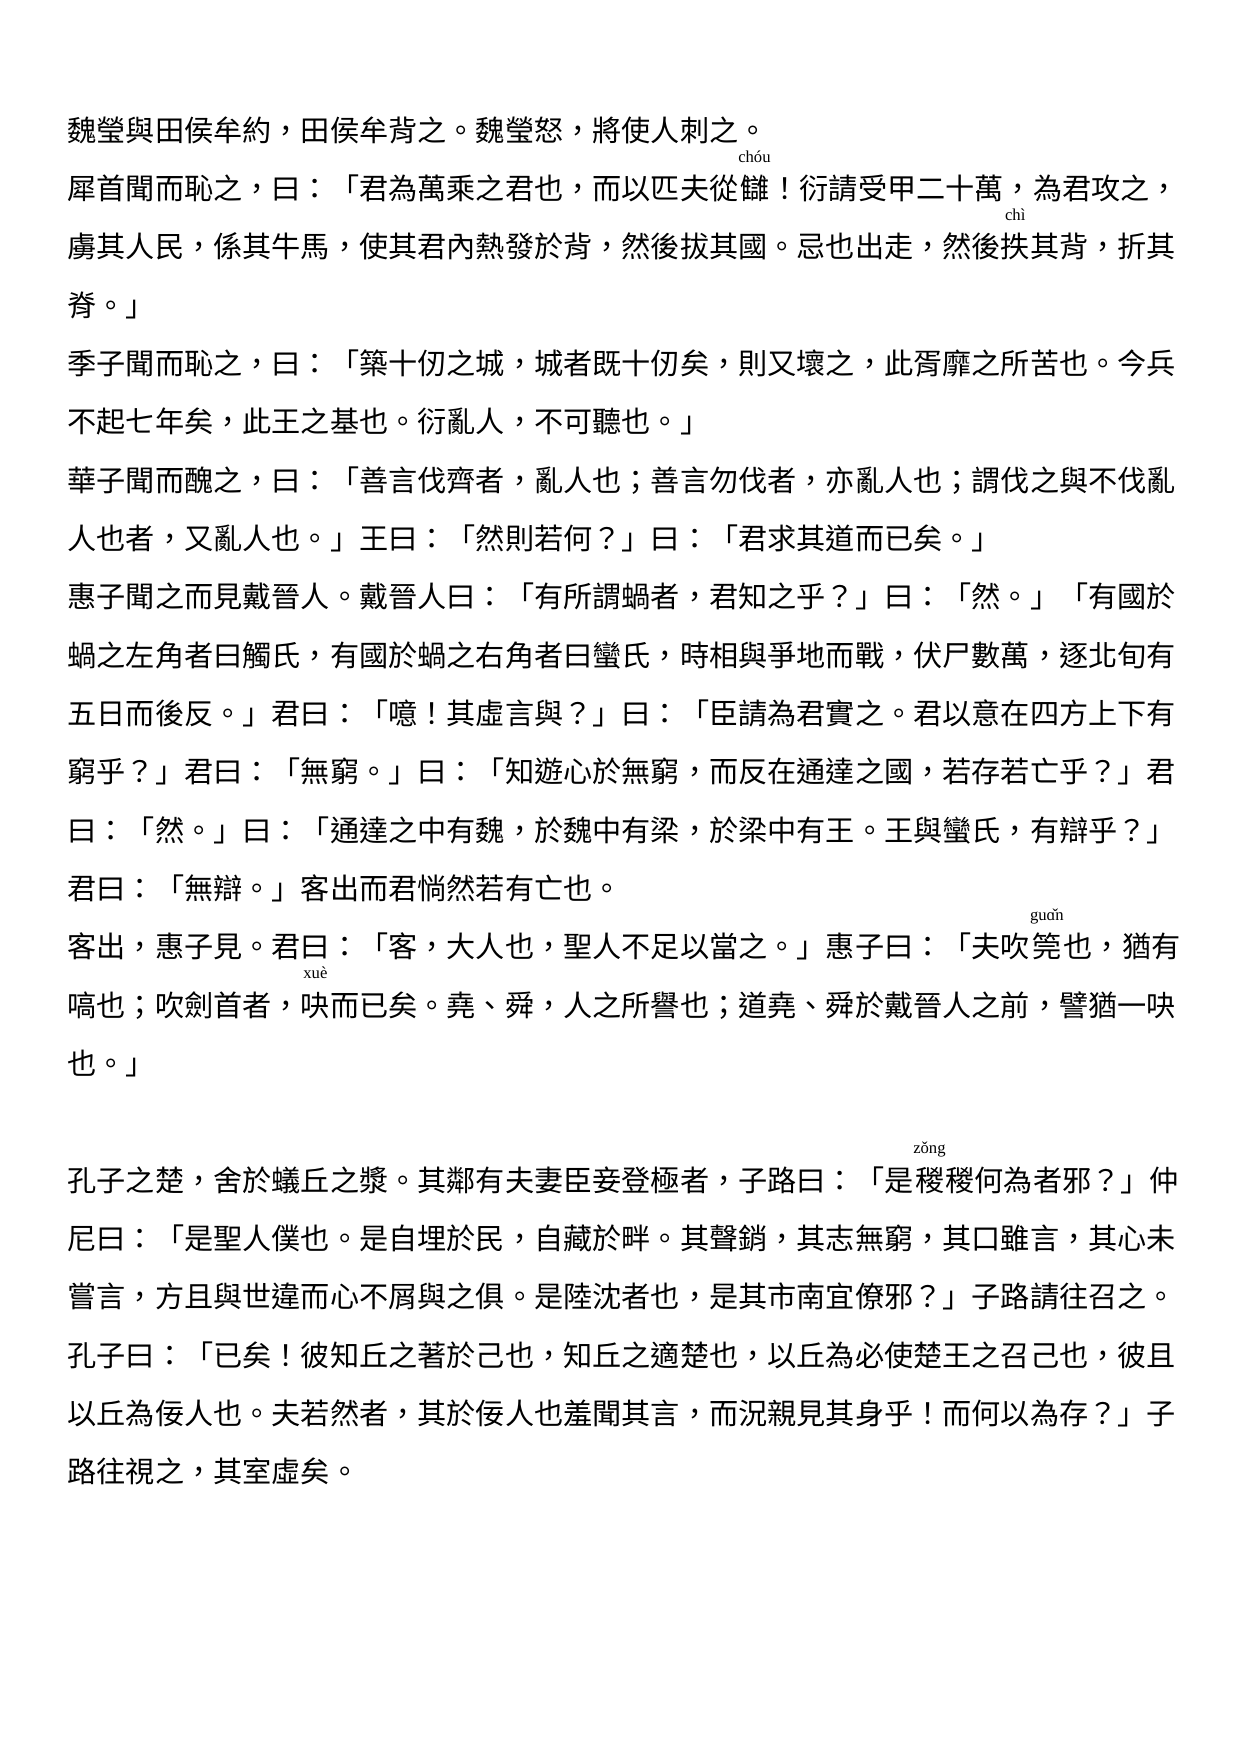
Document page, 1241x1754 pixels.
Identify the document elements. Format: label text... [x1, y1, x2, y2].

text 犀首聞而恥之，曰：「君為萬乘之君也，而以匹夫從讎chóu！衍請受甲二十萬，為君攻之，虜其人民，係其牛馬，使其君內熱發於背，然後拔其國。忌也出走，然後抶chì其背，折其脊。」 [67, 153, 1187, 328]
text 客出，惠子見。君曰：「客，大人也，聖人不足以當之。」惠子曰：「夫吹筦guɑ̌n也，猶有嗃也；吹劍首者，吷xuè而已矣。堯、舜，人之所譽也；道堯、舜於戴晉人之前，譬猶一吷也。」 [67, 911, 1187, 1086]
text 魏瑩與田侯牟約，田侯牟背之。魏瑩怒，將使人刺之。 [67, 94, 1187, 153]
text 孔子之楚，舍於蟻丘之漿。其鄰有夫妻臣妾登極者，子路曰：「是稯zǒng稯何為者邪？」仲尼曰：「是聖人僕也。是自埋於民，自藏於畔。其聲銷，其志無窮，其口雖言，其心未嘗言，方且與世違而心不屑與之俱。是陸沈者也，是其市南宜僚邪？」子路請往召之。孔子曰：「已矣！彼知丘之著於己也，知丘之適楚也，以丘為必使楚王之召己也，彼且以丘為佞人也。夫若然者，其於佞人也羞聞其言，而況親見其身乎！而何以為存？」子路往視之，其室虛矣。 [67, 1144, 1187, 1494]
text 惠子聞之而見戴晉人。戴晉人曰：「有所謂蝸者，君知之乎？」曰：「然。」「有國於蝸之左角者曰觸氏，有國於蝸之右角者曰蠻氏，時相與爭地而戰，伏尸數萬，逐北旬有五日而後反。」君曰：「噫！其虛言與？」曰：「臣請為君實之。君以意在四方上下有窮乎？」君曰：「無窮。」曰：「知遊心於無窮，而反在通達之國，若存若亡乎？」君曰：「然。」曰：「通達之中有魏，於魏中有梁，於梁中有王。王與蠻氏，有辯乎？」君曰：「無辯。」客出而君惝然若有亡也。 [67, 561, 1187, 911]
text 華子聞而醜之，曰：「善言伐齊者，亂人也；善言勿伐者，亦亂人也；謂伐之與不伐亂人也者，又亂人也。」王曰：「然則若何？」曰：「君求其道而已矣。」 [67, 444, 1187, 561]
text 季子聞而恥之，曰：「築十仞之城，城者既十仞矣，則又壞之，此胥靡之所苦也。今兵不起七年矣，此王之基也。衍亂人，不可聽也。」 [67, 328, 1187, 444]
